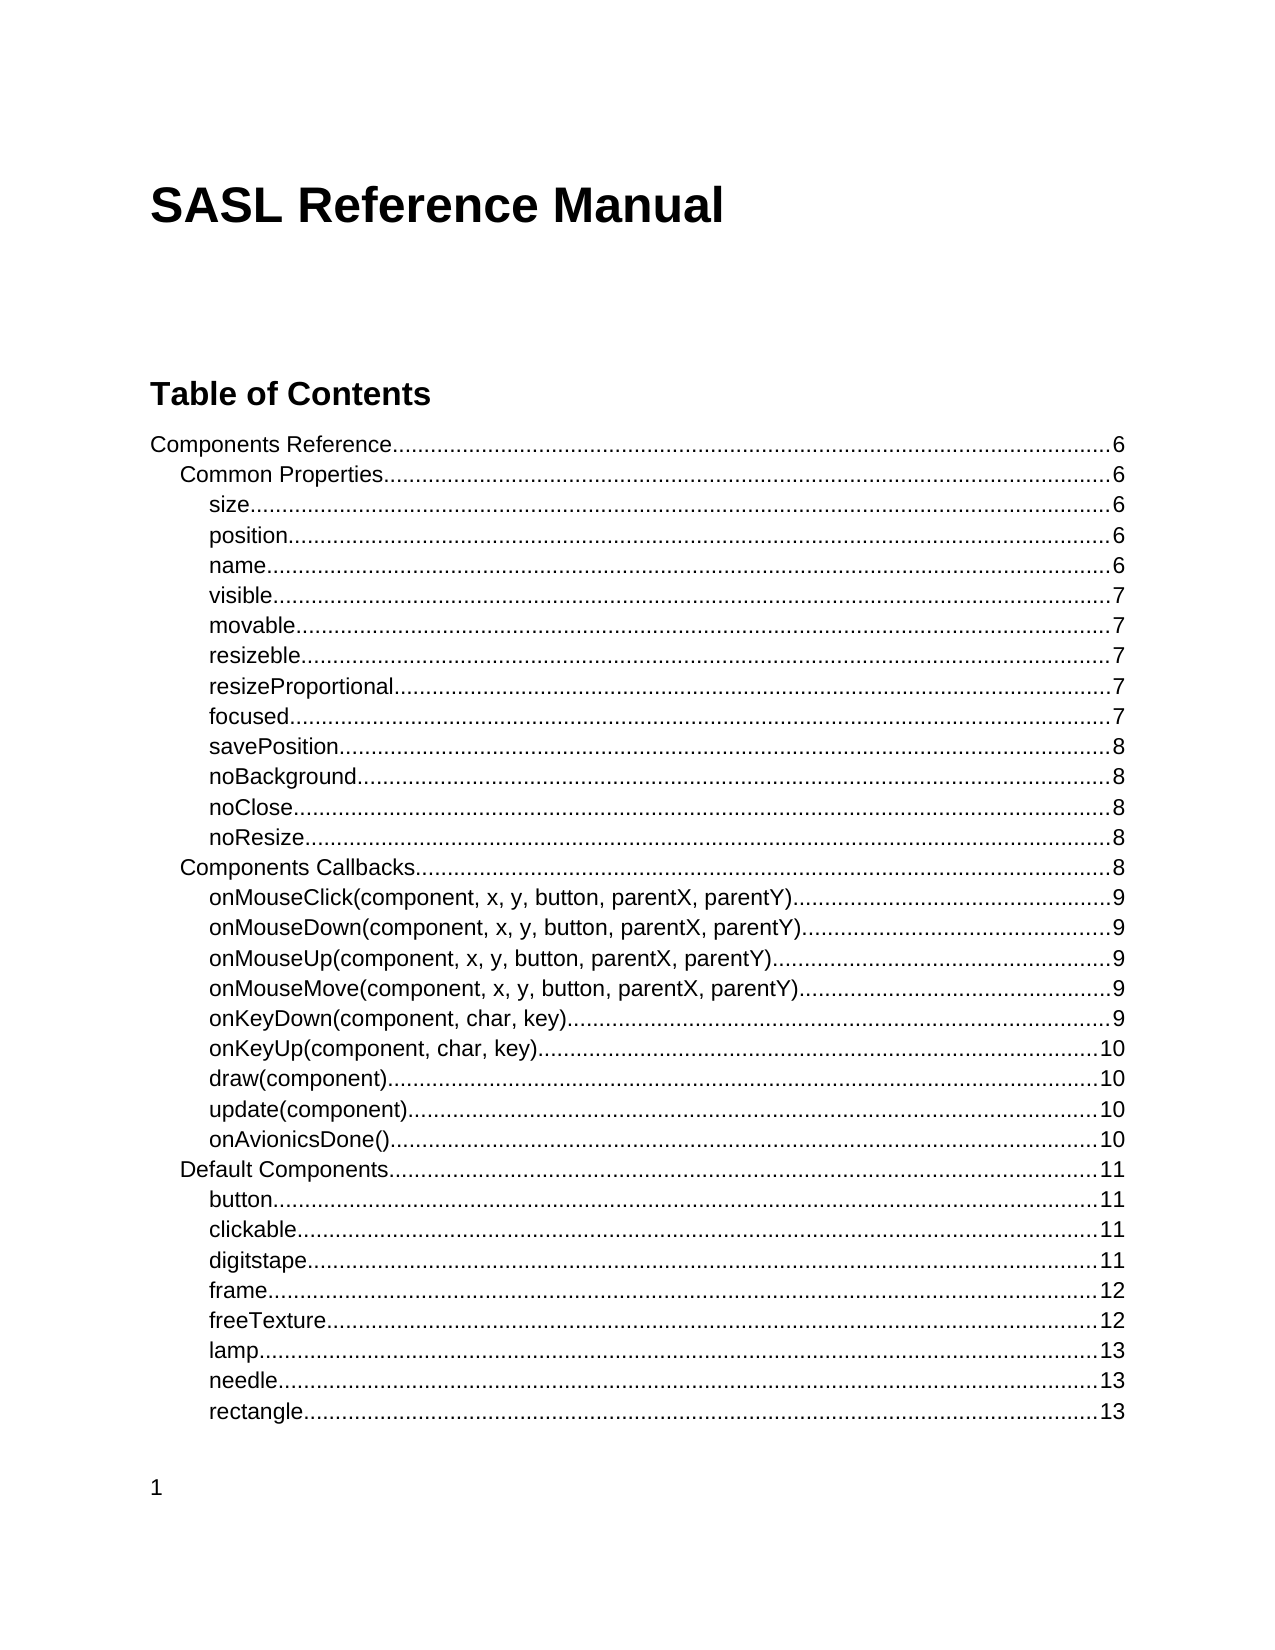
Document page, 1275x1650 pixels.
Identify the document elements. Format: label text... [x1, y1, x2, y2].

text position 6 [209, 522, 1125, 548]
text movable 7 [209, 612, 1125, 639]
text Common Properties 6 [179, 461, 1125, 488]
text onMouseUp(component, x, y, button, parentX, parentY) 9 [209, 944, 1125, 971]
text digitstape 11 [209, 1247, 1125, 1273]
text visible 7 [209, 582, 1125, 608]
title SASL Reference Manual [150, 175, 1125, 232]
text resizeble 7 [209, 642, 1125, 669]
text draw(component) 10 [209, 1065, 1125, 1092]
text freeTexture 12 [209, 1307, 1125, 1333]
text onMouseClick(component, x, y, button, parentX, parentY) 9 [209, 884, 1125, 911]
text button 11 [209, 1186, 1125, 1213]
text Components Reference 6 [150, 431, 1125, 457]
text name 6 [209, 552, 1125, 578]
text onMouseMove(component, x, y, button, parentX, parentY) 9 [209, 975, 1125, 1001]
text savePosition 8 [209, 733, 1125, 759]
text onAvionicsDone() 10 [209, 1126, 1125, 1152]
text resizeProportional 7 [209, 673, 1125, 699]
text onKeyDown(component, char, key) 9 [209, 1005, 1125, 1031]
text Components Callbacks 8 [179, 854, 1125, 880]
text сlickable 11 [209, 1216, 1125, 1243]
text noBackground 8 [209, 763, 1125, 790]
subtitle Table of Contents [150, 374, 1125, 413]
text noClose 8 [209, 793, 1125, 820]
text rectangle 13 [209, 1398, 1125, 1424]
text noResize 8 [209, 824, 1125, 850]
text frame 12 [209, 1277, 1125, 1303]
text Default Components 11 [179, 1156, 1125, 1182]
text focused 7 [209, 703, 1125, 729]
text lamp 13 [209, 1337, 1125, 1364]
text size 6 [209, 491, 1125, 518]
text onMouseDown(component, x, y, button, parentX, parentY) 9 [209, 914, 1125, 941]
text needle 13 [209, 1367, 1125, 1394]
text onKeyUp(component, char, key) 10 [209, 1035, 1125, 1062]
text update(component) 10 [209, 1096, 1125, 1122]
